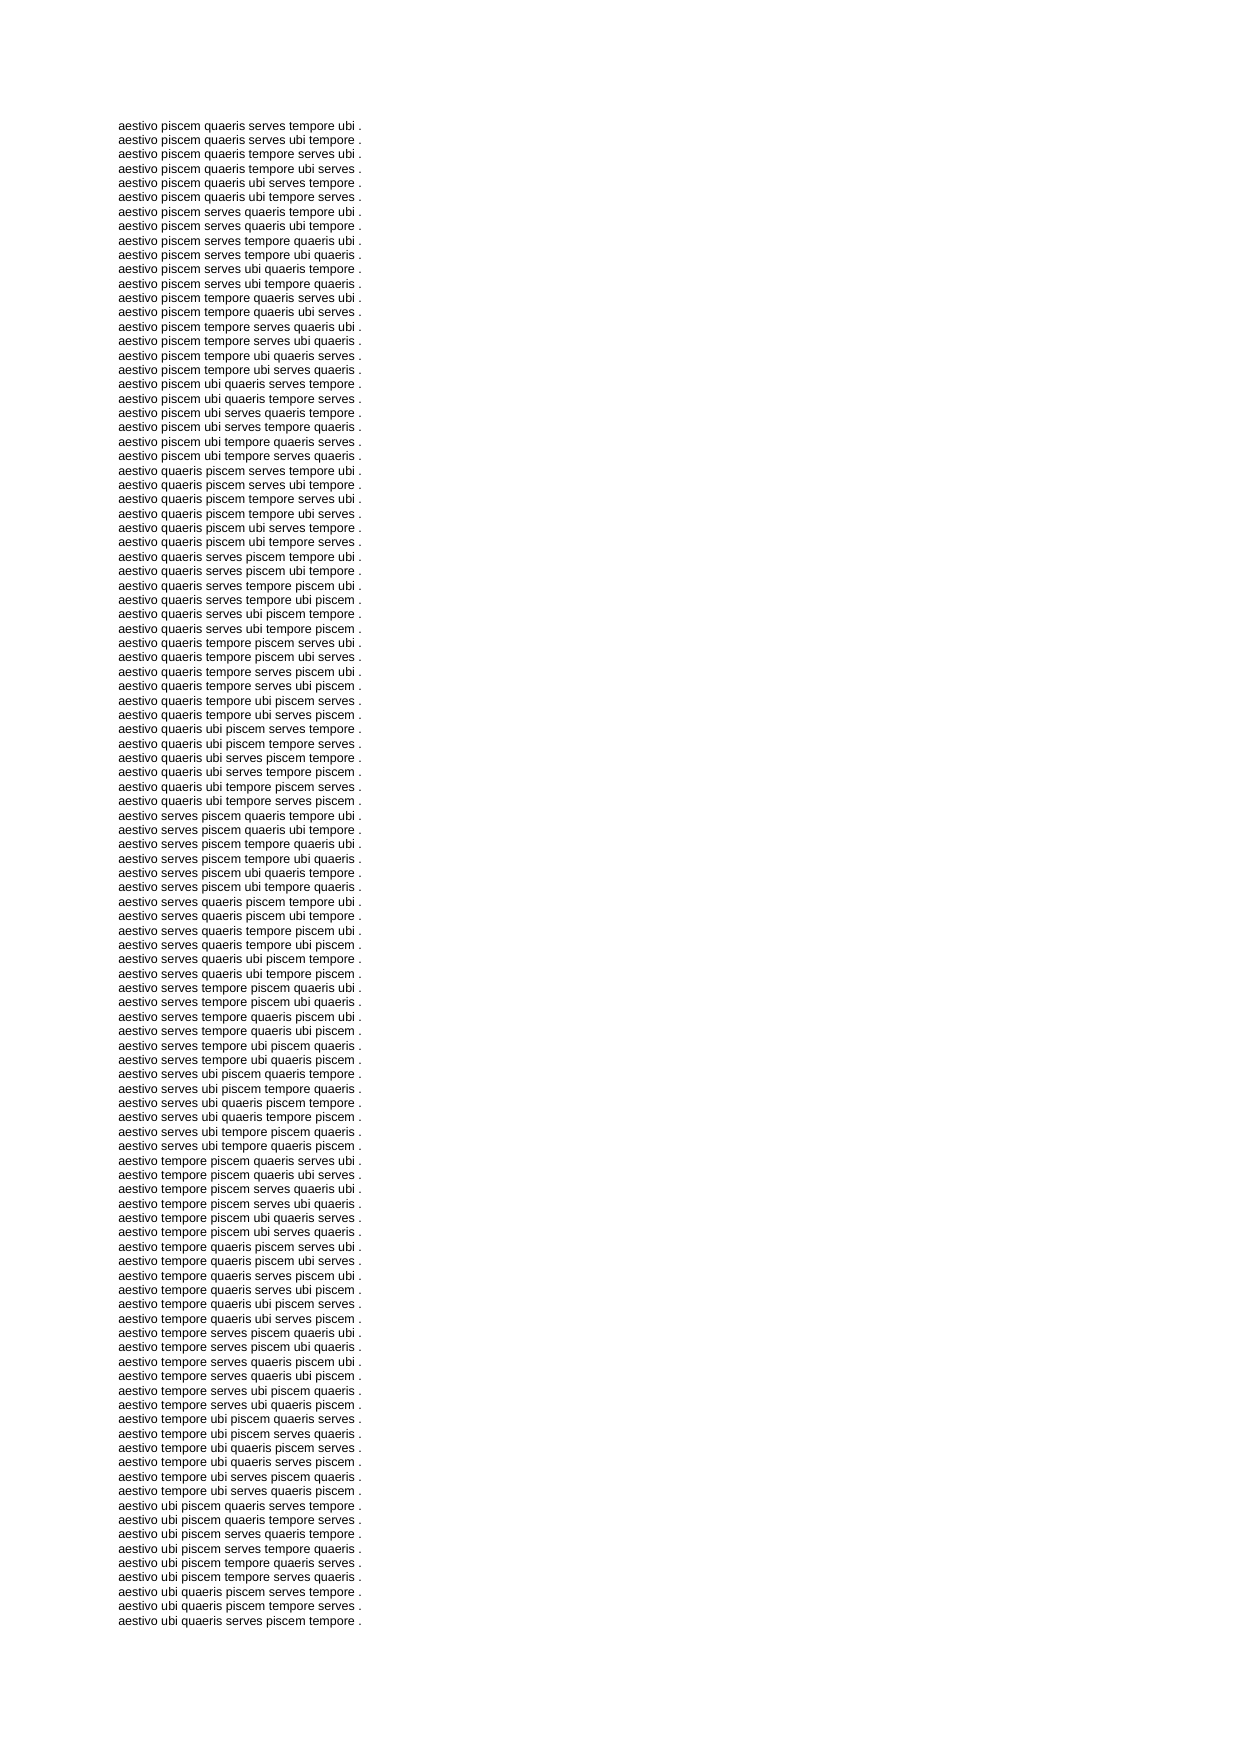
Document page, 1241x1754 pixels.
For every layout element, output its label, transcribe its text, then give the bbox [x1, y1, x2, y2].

text aestivo tempore serves piscem ubi quaeris . [118, 1340, 1122, 1354]
text aestivo piscem quaeris serves tempore ubi . [118, 118, 1122, 132]
text aestivo piscem quaeris ubi serves tempore . [118, 176, 1122, 190]
text aestivo serves piscem tempore quaeris ubi . [118, 837, 1122, 851]
text aestivo tempore piscem quaeris ubi serves . [118, 1167, 1122, 1182]
text aestivo tempore serves ubi quaeris piscem . [118, 1397, 1122, 1412]
text aestivo quaeris ubi serves tempore piscem . [118, 765, 1122, 779]
text aestivo tempore ubi serves quaeris piscem . [118, 1484, 1122, 1498]
text aestivo serves ubi tempore quaeris piscem . [118, 1139, 1122, 1153]
text aestivo tempore piscem quaeris serves ubi . [118, 1153, 1122, 1167]
text aestivo serves tempore ubi piscem quaeris . [118, 1038, 1122, 1052]
text aestivo serves quaeris tempore ubi piscem . [118, 937, 1122, 952]
text aestivo piscem ubi serves tempore quaeris . [118, 420, 1122, 434]
text aestivo piscem ubi tempore serves quaeris . [118, 449, 1122, 463]
text aestivo serves piscem ubi tempore quaeris . [118, 880, 1122, 894]
text aestivo tempore ubi piscem serves quaeris . [118, 1426, 1122, 1441]
text aestivo ubi quaeris piscem tempore serves . [118, 1599, 1122, 1613]
text aestivo quaeris piscem serves tempore ubi . [118, 463, 1122, 477]
text aestivo quaeris tempore piscem ubi serves . [118, 650, 1122, 664]
text aestivo piscem ubi quaeris tempore serves . [118, 391, 1122, 406]
text aestivo piscem serves tempore quaeris ubi . [118, 233, 1122, 247]
text aestivo serves tempore ubi quaeris piscem . [118, 1052, 1122, 1067]
text aestivo tempore serves ubi piscem quaeris . [118, 1383, 1122, 1397]
text aestivo tempore ubi quaeris piscem serves . [118, 1441, 1122, 1455]
text aestivo quaeris tempore serves ubi piscem . [118, 679, 1122, 693]
text aestivo quaeris piscem tempore serves ubi . [118, 492, 1122, 506]
text aestivo piscem serves quaeris ubi tempore . [118, 219, 1122, 233]
text aestivo ubi quaeris serves piscem tempore . [118, 1613, 1122, 1627]
text aestivo quaeris ubi tempore serves piscem . [118, 794, 1122, 808]
text aestivo piscem serves tempore ubi quaeris . [118, 247, 1122, 262]
text aestivo serves ubi piscem tempore quaeris . [118, 1081, 1122, 1096]
text aestivo serves quaeris piscem ubi tempore . [118, 909, 1122, 923]
text aestivo quaeris ubi piscem serves tempore . [118, 722, 1122, 736]
text aestivo piscem tempore quaeris ubi serves . [118, 305, 1122, 319]
text aestivo quaeris piscem ubi serves tempore . [118, 521, 1122, 535]
text aestivo quaeris tempore ubi piscem serves . [118, 693, 1122, 707]
text aestivo ubi piscem tempore serves quaeris . [118, 1570, 1122, 1584]
text aestivo piscem quaeris tempore serves ubi . [118, 147, 1122, 161]
text aestivo quaeris ubi piscem tempore serves . [118, 736, 1122, 751]
text aestivo ubi piscem quaeris tempore serves . [118, 1512, 1122, 1527]
text aestivo quaeris piscem ubi tempore serves . [118, 535, 1122, 549]
text aestivo piscem ubi tempore quaeris serves . [118, 434, 1122, 449]
text aestivo quaeris piscem tempore ubi serves . [118, 506, 1122, 521]
text aestivo serves quaeris ubi tempore piscem . [118, 966, 1122, 981]
text aestivo ubi piscem tempore quaeris serves . [118, 1556, 1122, 1570]
text aestivo tempore quaeris piscem ubi serves . [118, 1254, 1122, 1268]
text aestivo serves ubi piscem quaeris tempore . [118, 1067, 1122, 1081]
text aestivo serves tempore piscem quaeris ubi . [118, 981, 1122, 995]
text aestivo serves tempore piscem ubi quaeris . [118, 995, 1122, 1009]
text aestivo serves piscem ubi quaeris tempore . [118, 866, 1122, 880]
text aestivo piscem quaeris ubi tempore serves . [118, 190, 1122, 204]
text aestivo tempore serves quaeris piscem ubi . [118, 1354, 1122, 1369]
text aestivo ubi piscem serves tempore quaeris . [118, 1541, 1122, 1556]
text aestivo piscem serves ubi quaeris tempore . [118, 262, 1122, 276]
text aestivo serves tempore quaeris piscem ubi . [118, 1009, 1122, 1024]
text aestivo tempore quaeris ubi serves piscem . [118, 1311, 1122, 1326]
text aestivo tempore quaeris ubi piscem serves . [118, 1297, 1122, 1311]
text aestivo quaeris tempore ubi serves piscem . [118, 707, 1122, 722]
text aestivo piscem serves ubi tempore quaeris . [118, 276, 1122, 291]
text aestivo quaeris tempore piscem serves ubi . [118, 636, 1122, 650]
text aestivo tempore piscem serves ubi quaeris . [118, 1196, 1122, 1211]
text aestivo tempore ubi serves piscem quaeris . [118, 1469, 1122, 1484]
text aestivo serves ubi quaeris piscem tempore . [118, 1096, 1122, 1110]
text aestivo piscem quaeris serves ubi tempore . [118, 132, 1122, 147]
text aestivo tempore piscem ubi serves quaeris . [118, 1225, 1122, 1239]
text aestivo quaeris piscem serves ubi tempore . [118, 477, 1122, 492]
text aestivo quaeris serves tempore piscem ubi . [118, 578, 1122, 592]
text aestivo tempore quaeris serves ubi piscem . [118, 1282, 1122, 1297]
text aestivo piscem tempore ubi quaeris serves . [118, 348, 1122, 362]
text aestivo piscem tempore serves ubi quaeris . [118, 334, 1122, 348]
text aestivo serves piscem tempore ubi quaeris . [118, 851, 1122, 866]
text aestivo quaeris serves piscem ubi tempore . [118, 564, 1122, 578]
text aestivo tempore ubi quaeris serves piscem . [118, 1455, 1122, 1469]
text aestivo ubi piscem serves quaeris tempore . [118, 1527, 1122, 1541]
text aestivo ubi piscem quaeris serves tempore . [118, 1498, 1122, 1512]
text aestivo tempore quaeris piscem serves ubi . [118, 1239, 1122, 1254]
text aestivo quaeris serves piscem tempore ubi . [118, 549, 1122, 564]
text aestivo piscem tempore ubi serves quaeris . [118, 362, 1122, 377]
text aestivo serves quaeris piscem tempore ubi . [118, 894, 1122, 909]
text aestivo quaeris serves tempore ubi piscem . [118, 592, 1122, 607]
text aestivo serves tempore quaeris ubi piscem . [118, 1024, 1122, 1038]
text aestivo quaeris ubi tempore piscem serves . [118, 779, 1122, 794]
text aestivo serves ubi quaeris tempore piscem . [118, 1110, 1122, 1124]
text aestivo piscem quaeris tempore ubi serves . [118, 161, 1122, 176]
text aestivo piscem ubi serves quaeris tempore . [118, 406, 1122, 420]
text aestivo tempore quaeris serves piscem ubi . [118, 1268, 1122, 1282]
text aestivo ubi quaeris piscem serves tempore . [118, 1584, 1122, 1599]
text aestivo quaeris serves ubi tempore piscem . [118, 621, 1122, 636]
text aestivo quaeris serves ubi piscem tempore . [118, 607, 1122, 621]
text aestivo serves ubi tempore piscem quaeris . [118, 1124, 1122, 1139]
text aestivo tempore piscem ubi quaeris serves . [118, 1211, 1122, 1225]
text aestivo piscem tempore quaeris serves ubi . [118, 291, 1122, 305]
text aestivo serves quaeris ubi piscem tempore . [118, 952, 1122, 966]
text aestivo tempore piscem serves quaeris ubi . [118, 1182, 1122, 1196]
text aestivo quaeris tempore serves piscem ubi . [118, 664, 1122, 679]
text aestivo tempore serves piscem quaeris ubi . [118, 1326, 1122, 1340]
text aestivo serves quaeris tempore piscem ubi . [118, 923, 1122, 937]
text aestivo piscem serves quaeris tempore ubi . [118, 204, 1122, 219]
text aestivo serves piscem quaeris ubi tempore . [118, 822, 1122, 837]
text aestivo piscem tempore serves quaeris ubi . [118, 319, 1122, 334]
text aestivo serves piscem quaeris tempore ubi . [118, 808, 1122, 822]
text aestivo piscem ubi quaeris serves tempore . [118, 377, 1122, 391]
text aestivo quaeris ubi serves piscem tempore . [118, 751, 1122, 765]
text aestivo tempore serves quaeris ubi piscem . [118, 1369, 1122, 1383]
text aestivo tempore ubi piscem quaeris serves . [118, 1412, 1122, 1426]
